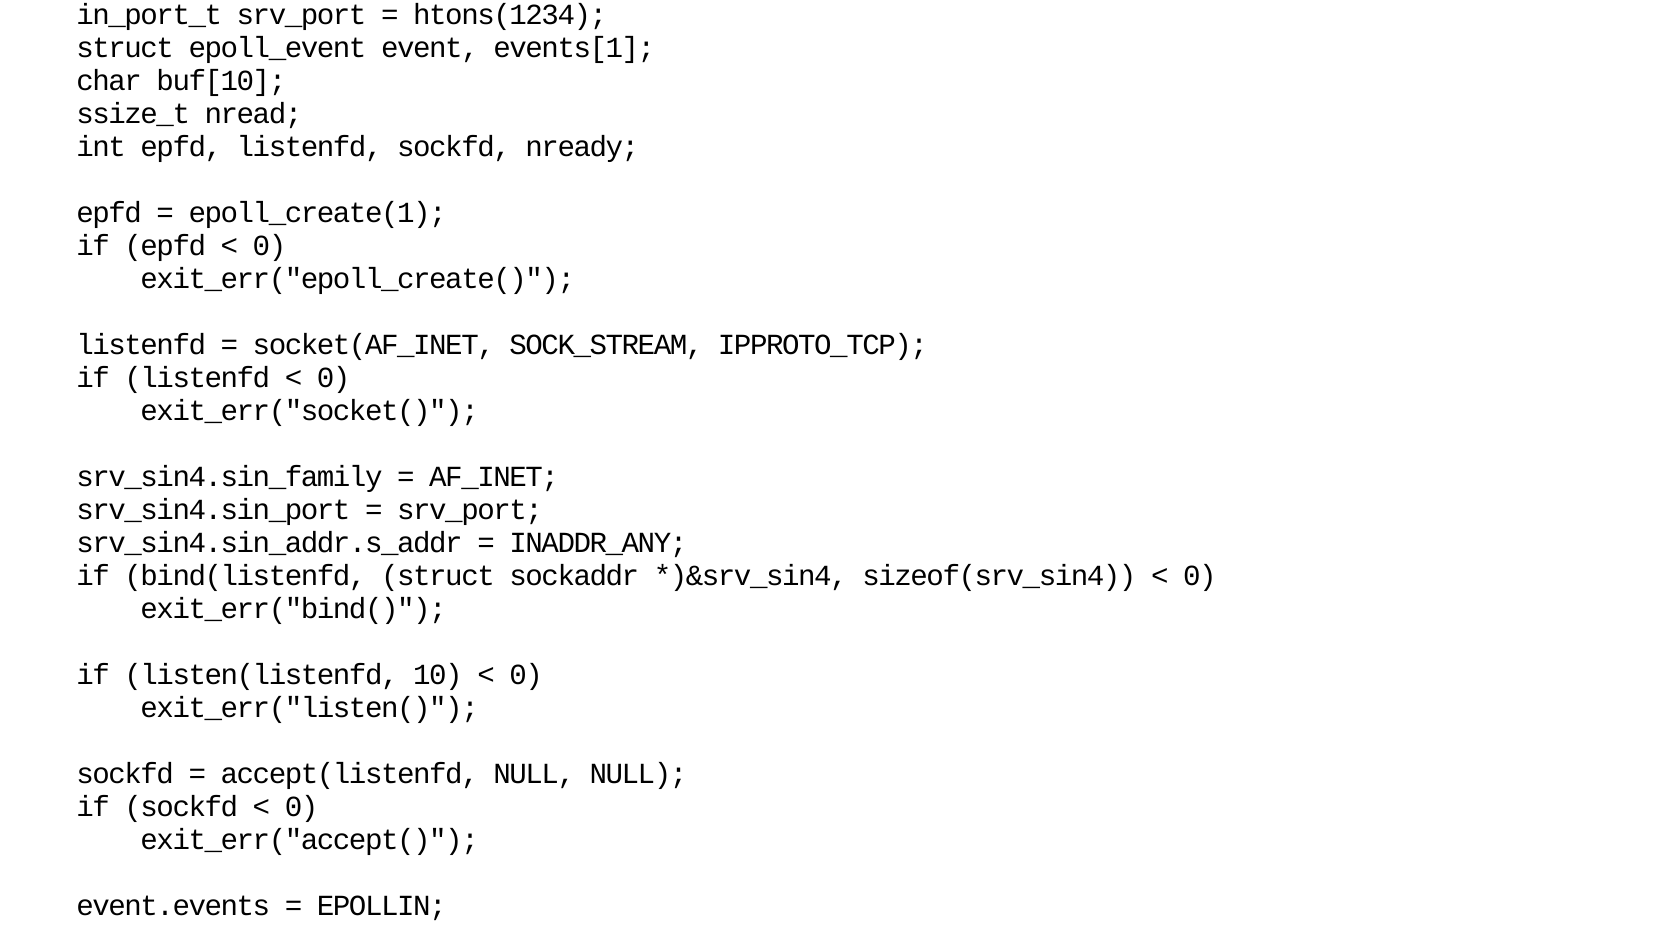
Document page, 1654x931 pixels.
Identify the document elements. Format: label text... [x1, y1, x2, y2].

text exit_err("socket()"); [12, 396, 1642, 429]
text listenfd = socket(AF_INET, SOCK_STREAM, IPPROTO_TCP); [12, 330, 1642, 363]
text srv_sin4.sin_port = srv_port; [12, 495, 1642, 528]
text exit_err("epoll_create()"); [12, 264, 1642, 297]
text int epfd, listenfd, sockfd, nready; [12, 132, 1642, 165]
text ssize_t nread; [12, 99, 1642, 132]
text event.events = EPOLLIN; [12, 892, 1642, 924]
text if (listenfd < 0) [12, 363, 1642, 396]
text exit_err("bind()"); [12, 594, 1642, 627]
text exit_err("accept()"); [12, 826, 1642, 858]
text if (listen(listenfd, 10) < 0) [12, 660, 1642, 693]
text if (epfd < 0) [12, 231, 1642, 264]
text epfd = epoll_create(1); [12, 198, 1642, 231]
text if (bind(listenfd, (struct sockaddr *)&srv_sin4, sizeof(srv_sin4)) < 0) [12, 561, 1642, 594]
text in_port_t srv_port = htons(1234); [12, 0, 1642, 33]
text struct epoll_event event, events[1]; [12, 33, 1642, 66]
text srv_sin4.sin_family = AF_INET; [12, 462, 1642, 495]
text char buf[10]; [12, 66, 1642, 99]
text if (sockfd < 0) [12, 792, 1642, 826]
text exit_err("listen()"); [12, 693, 1642, 726]
text srv_sin4.sin_addr.s_addr = INADDR_ANY; [12, 528, 1642, 561]
text sockfd = accept(listenfd, NULL, NULL); [12, 759, 1642, 792]
